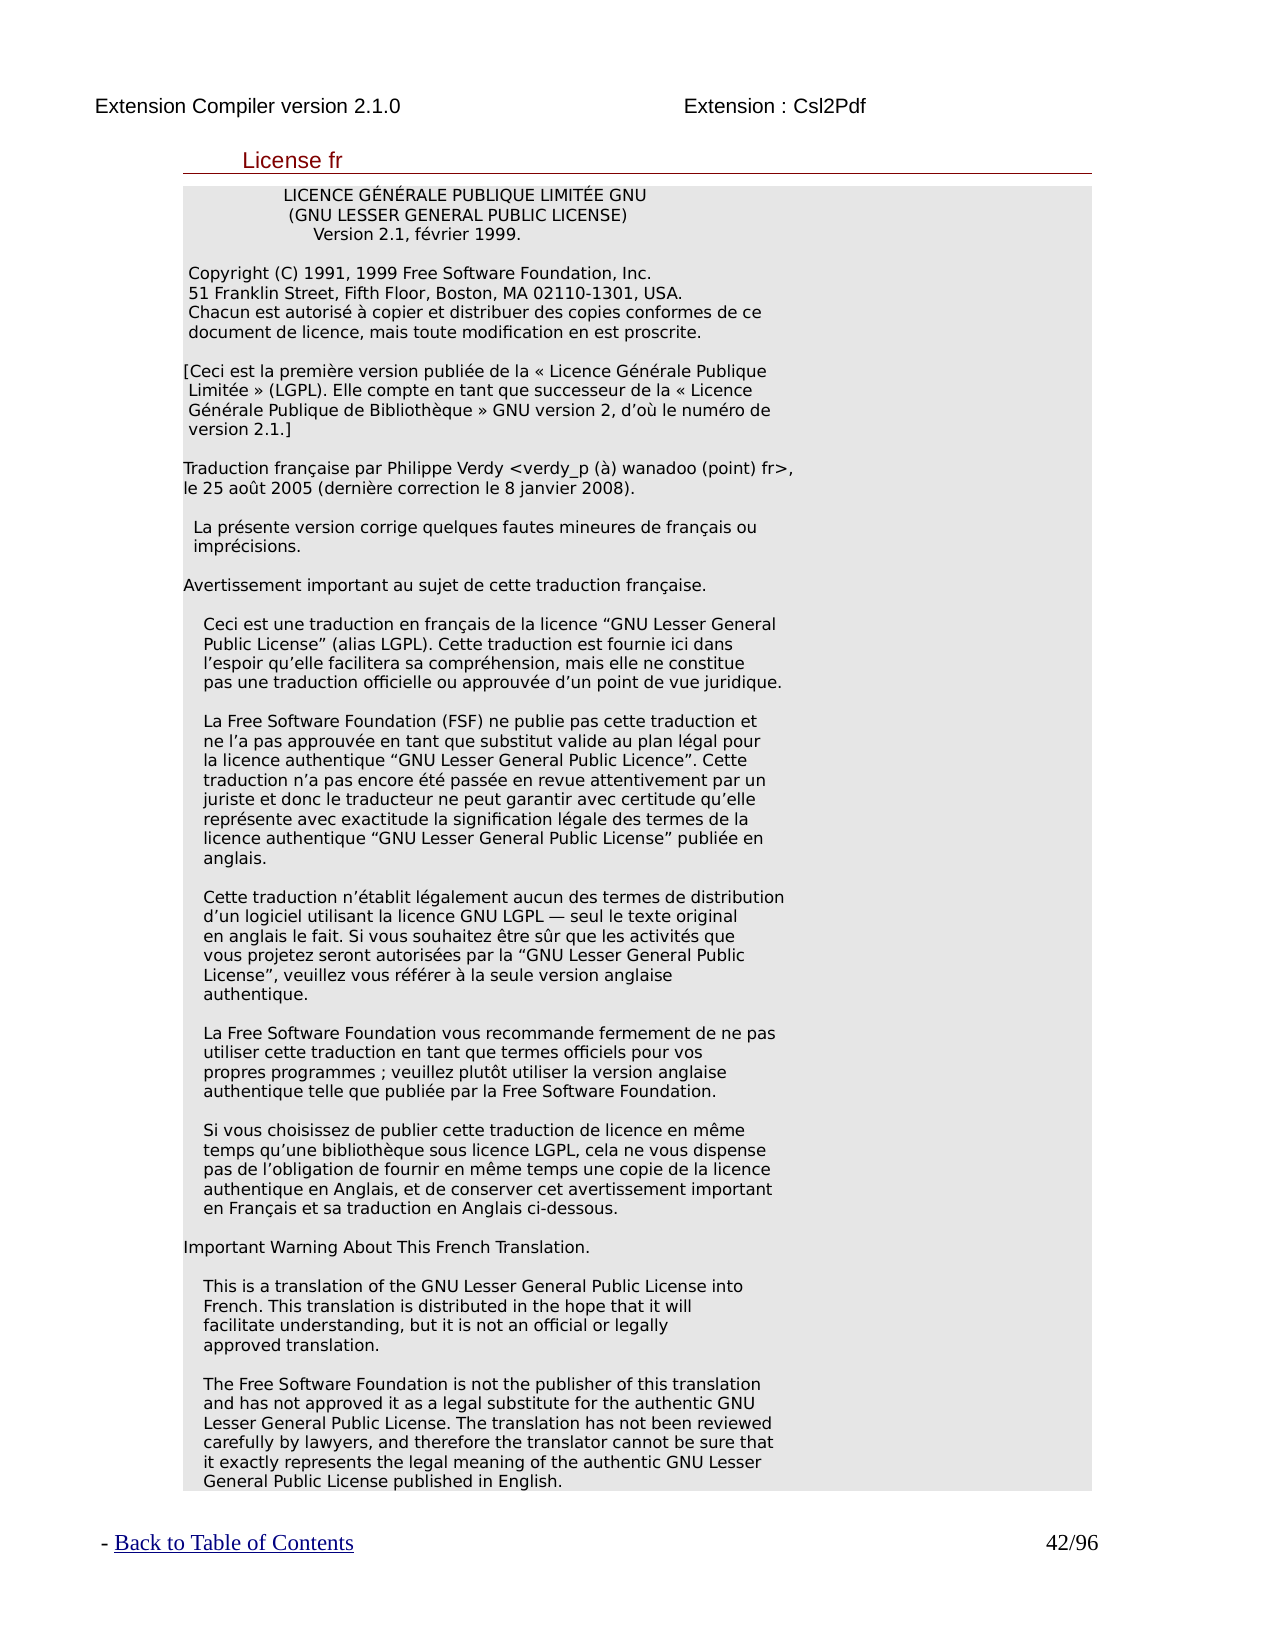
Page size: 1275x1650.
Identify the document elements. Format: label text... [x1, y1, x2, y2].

text Lesser General Public License. The translation has not been reviewed [183, 1413, 1092, 1433]
text propres programmes ; veuillez plutôt utiliser la version anglaise [183, 1063, 1092, 1082]
text l’espoir qu’elle facilitera sa compréhension, mais elle ne constitue [183, 654, 1092, 673]
text d’un logiciel utilisant la licence GNU LGPL — seul le texte original [183, 907, 1092, 927]
text Ceci est une traduction en français de la licence “GNU Lesser General [183, 615, 1092, 634]
text imprécisions. [183, 537, 1092, 556]
text 51 Franklin Street, Fifth Floor, Boston, MA 02110-1301, USA. [183, 284, 1092, 303]
text it exactly represents the legal meaning of the authentic GNU Lesser [183, 1452, 1092, 1472]
text utiliser cette traduction en tant que termes officiels pour vos [183, 1043, 1092, 1063]
text Traduction française par Philippe Verdy <verdy_p (à) wanadoo (point) fr>, [183, 459, 1092, 478]
text ne l’a pas approuvée en tant que substitut valide au plan légal pour [183, 732, 1092, 751]
text traduction n’a pas encore été passée en revue attentivement par un [183, 771, 1092, 790]
text General Public License published in English. [183, 1472, 1092, 1491]
text temps qu’une bibliothèque sous licence LGPL, cela ne vous dispense [183, 1141, 1092, 1160]
text document de licence, mais toute modification en est proscrite. [183, 323, 1092, 342]
text La Free Software Foundation (FSF) ne publie pas cette traduction et [183, 712, 1092, 732]
text représente avec exactitude la signification légale des termes de la [183, 810, 1092, 829]
text Version 2.1, février 1999. [183, 225, 1092, 245]
text pas une traduction officielle ou approuvée d’un point de vue juridique. [183, 673, 1092, 693]
text Public License” (alias LGPL). Cette traduction est fournie ici dans [183, 634, 1092, 654]
text en Français et sa traduction en Anglais ci-dessous. [183, 1199, 1092, 1219]
text la licence authentique “GNU Lesser General Public Licence”. Cette [183, 751, 1092, 771]
text License”, veuillez vous référer à la seule version anglaise [183, 966, 1092, 985]
text (GNU LESSER GENERAL PUBLIC LICENSE) [183, 206, 1092, 225]
text Avertissement important au sujet de cette traduction française. [183, 576, 1092, 595]
text License fr [183, 147, 1092, 173]
text [Ceci est la première version publiée de la « Licence Générale Publique [183, 362, 1092, 381]
text French. This translation is distributed in the hope that it will [183, 1297, 1092, 1316]
text juriste et donc le traducteur ne peut garantir avec certitude qu’elle [183, 790, 1092, 810]
text The Free Software Foundation is not the publisher of this translation [183, 1374, 1092, 1394]
text approved translation. [183, 1336, 1092, 1355]
text Générale Publique de Bibliothèque » GNU version 2, d’où le numéro de [183, 401, 1092, 420]
text Chacun est autorisé à copier et distribuer des copies conformes de ce [183, 303, 1092, 323]
text pas de l’obligation de fournir en même temps une copie de la licence [183, 1160, 1092, 1180]
text Cette traduction n’établit légalement aucun des termes de distribution [183, 888, 1092, 907]
text Copyright (C) 1991, 1999 Free Software Foundation, Inc. [183, 264, 1092, 284]
text le 25 août 2005 (dernière correction le 8 janvier 2008). [183, 478, 1092, 498]
text anglais. [183, 849, 1092, 868]
text authentique. [183, 985, 1092, 1004]
text licence authentique “GNU Lesser General Public License” publiée en [183, 829, 1092, 849]
text Important Warning About This French Translation. [183, 1238, 1092, 1258]
text Limitée » (LGPL). Elle compte en tant que successeur de la « Licence [183, 381, 1092, 401]
text La Free Software Foundation vous recommande fermement de ne pas [183, 1024, 1092, 1043]
text authentique telle que publiée par la Free Software Foundation. [183, 1082, 1092, 1102]
text version 2.1.] [183, 420, 1092, 439]
text LICENCE GÉNÉRALE PUBLIQUE LIMITÉE GNU [183, 186, 1092, 206]
text Si vous choisissez de publier cette traduction de licence en même [183, 1121, 1092, 1141]
text en anglais le fait. Si vous souhaitez être sûr que les activités que [183, 927, 1092, 946]
text vous projetez seront autorisées par la “GNU Lesser General Public [183, 946, 1092, 966]
text La présente version corrige quelques fautes mineures de français ou [183, 517, 1092, 537]
text facilitate understanding, but it is not an official or legally [183, 1316, 1092, 1336]
text carefully by lawyers, and therefore the translator cannot be sure that [183, 1433, 1092, 1452]
text and has not approved it as a legal substitute for the authentic GNU [183, 1394, 1092, 1413]
text This is a translation of the GNU Lesser General Public License into [183, 1277, 1092, 1297]
text authentique en Anglais, et de conserver cet avertissement important [183, 1180, 1092, 1199]
